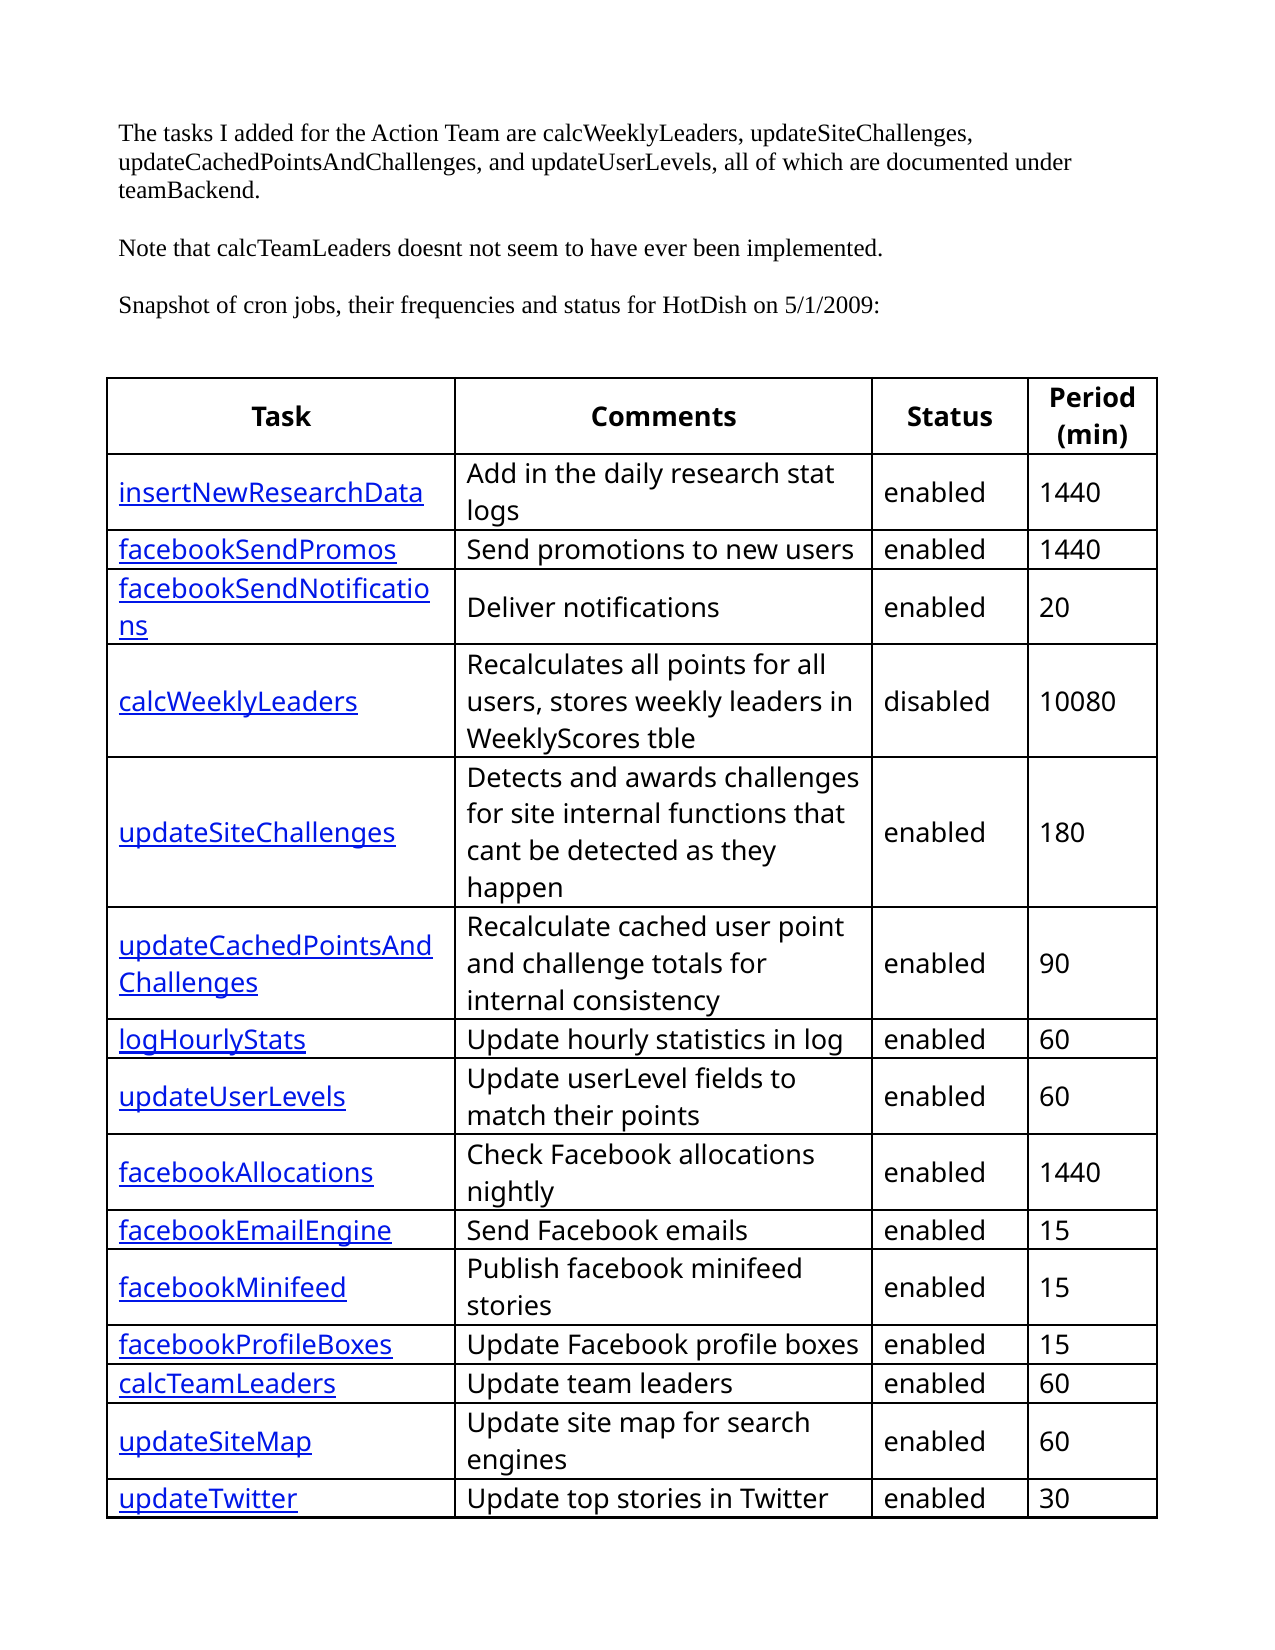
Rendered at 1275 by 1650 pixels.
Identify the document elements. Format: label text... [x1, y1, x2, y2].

table_cell Recalculates all points for all users, stores weekly leaders in WeeklyScores tble [456, 645, 871, 756]
table_cell 30 [1029, 1480, 1156, 1516]
table_cell Update userLevel fields to match their points [456, 1059, 871, 1133]
table_cell facebookEmailEngine [108, 1211, 454, 1248]
text Note that calcTeamLeaders doesnt not seem to have ever been implemented. [118, 233, 1157, 262]
table_cell Detects and awards challenges for site internal functions that cant be detected as they happen [456, 758, 871, 906]
table_cell updateSiteChallenges [108, 758, 454, 906]
table_cell Publish facebook minifeed stories [456, 1250, 871, 1324]
table_cell enabled [873, 1135, 1027, 1209]
text The tasks I added for the Action Team are calcWeeklyLeaders, updateSiteChallenges, updateCachedPointsAndChallenges, and updateUserLevels, all of which are documented under teamBackend. [118, 118, 1157, 204]
table_cell 60 [1029, 1365, 1156, 1402]
table_cell logHourlyStats [108, 1020, 454, 1057]
table_cell calcWeeklyLeaders [108, 645, 454, 756]
table_cell updateSiteMap [108, 1404, 454, 1477]
table_cell 20 [1029, 570, 1156, 643]
table_cell Send Facebook emails [456, 1211, 871, 1248]
table_cell enabled [873, 758, 1027, 906]
table_cell enabled [873, 1250, 1027, 1324]
table_cell 1440 [1029, 1135, 1156, 1209]
table_cell enabled [873, 1211, 1027, 1248]
table_cell updateCachedPointsAndChallenges [108, 908, 454, 1018]
table_cell enabled [873, 455, 1027, 528]
table_cell facebookSendNotifications [108, 570, 454, 643]
table_cell 90 [1029, 908, 1156, 1018]
table_cell disabled [873, 645, 1027, 756]
table_cell enabled [873, 1059, 1027, 1133]
table_cell Check Facebook allocations nightly [456, 1135, 871, 1209]
table_cell 10080 [1029, 645, 1156, 756]
table_cell facebookMinifeed [108, 1250, 454, 1324]
table_cell enabled [873, 1480, 1027, 1516]
table_cell enabled [873, 1020, 1027, 1057]
table_header Period (min) [1029, 379, 1156, 453]
table_cell Update hourly statistics in log [456, 1020, 871, 1057]
table_cell 15 [1029, 1211, 1156, 1248]
table_cell Update top stories in Twitter [456, 1480, 871, 1516]
table_cell Update team leaders [456, 1365, 871, 1402]
table_cell updateTwitter [108, 1480, 454, 1516]
text Snapshot of cron jobs, their frequencies and status for HotDish on 5/1/2009: [118, 291, 1157, 319]
table_cell facebookProfileBoxes [108, 1326, 454, 1363]
table_cell facebookSendPromos [108, 531, 454, 567]
table_cell 1440 [1029, 455, 1156, 528]
table_cell updateUserLevels [108, 1059, 454, 1133]
table_cell calcTeamLeaders [108, 1365, 454, 1402]
table_cell enabled [873, 908, 1027, 1018]
table_cell Recalculate cached user point and challenge totals for internal consistency [456, 908, 871, 1018]
table_cell enabled [873, 570, 1027, 643]
table_cell Deliver notifications [456, 570, 871, 643]
table_cell 60 [1029, 1059, 1156, 1133]
table_header Comments [456, 379, 871, 453]
table_cell insertNewResearchData [108, 455, 454, 528]
table_cell 180 [1029, 758, 1156, 906]
table_cell 15 [1029, 1250, 1156, 1324]
table_header Status [873, 379, 1027, 453]
table_cell 1440 [1029, 531, 1156, 567]
table_cell 60 [1029, 1404, 1156, 1477]
table_cell Update site map for search engines [456, 1404, 871, 1477]
table_cell enabled [873, 1404, 1027, 1477]
table_cell Add in the daily research stat logs [456, 455, 871, 528]
table_cell enabled [873, 1365, 1027, 1402]
table_cell facebookAllocations [108, 1135, 454, 1209]
table_cell 60 [1029, 1020, 1156, 1057]
table_cell enabled [873, 1326, 1027, 1363]
table_header Task [108, 379, 454, 453]
table_cell enabled [873, 531, 1027, 567]
table_cell 15 [1029, 1326, 1156, 1363]
table_cell Update Facebook profile boxes [456, 1326, 871, 1363]
table_cell Send promotions to new users [456, 531, 871, 567]
